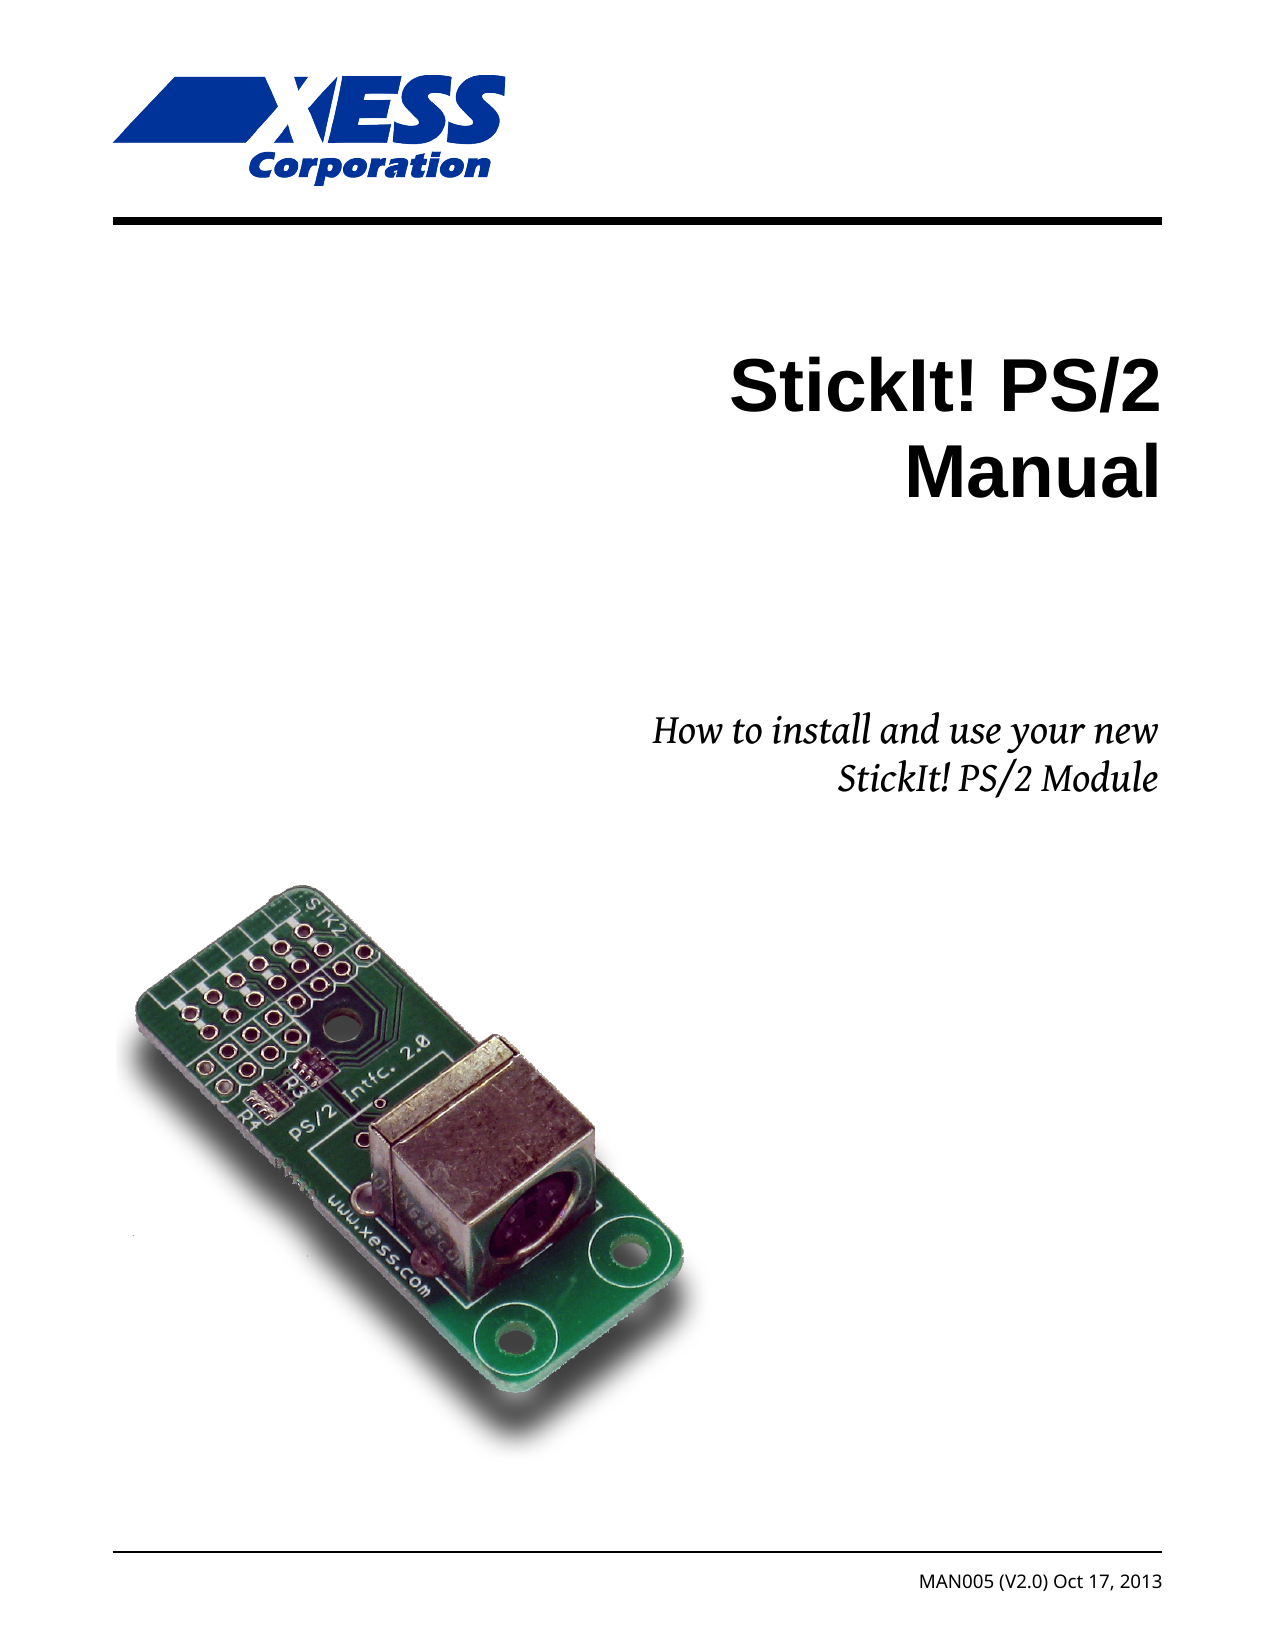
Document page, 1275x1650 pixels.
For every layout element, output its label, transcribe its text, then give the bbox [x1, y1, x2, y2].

subtitle How to install and use your new StickIt! PS/2 Module [112, 707, 1162, 803]
picture [116, 865, 715, 1471]
title StickIt! PS/2 Manual [564, 341, 1162, 514]
picture [112, 75, 506, 186]
